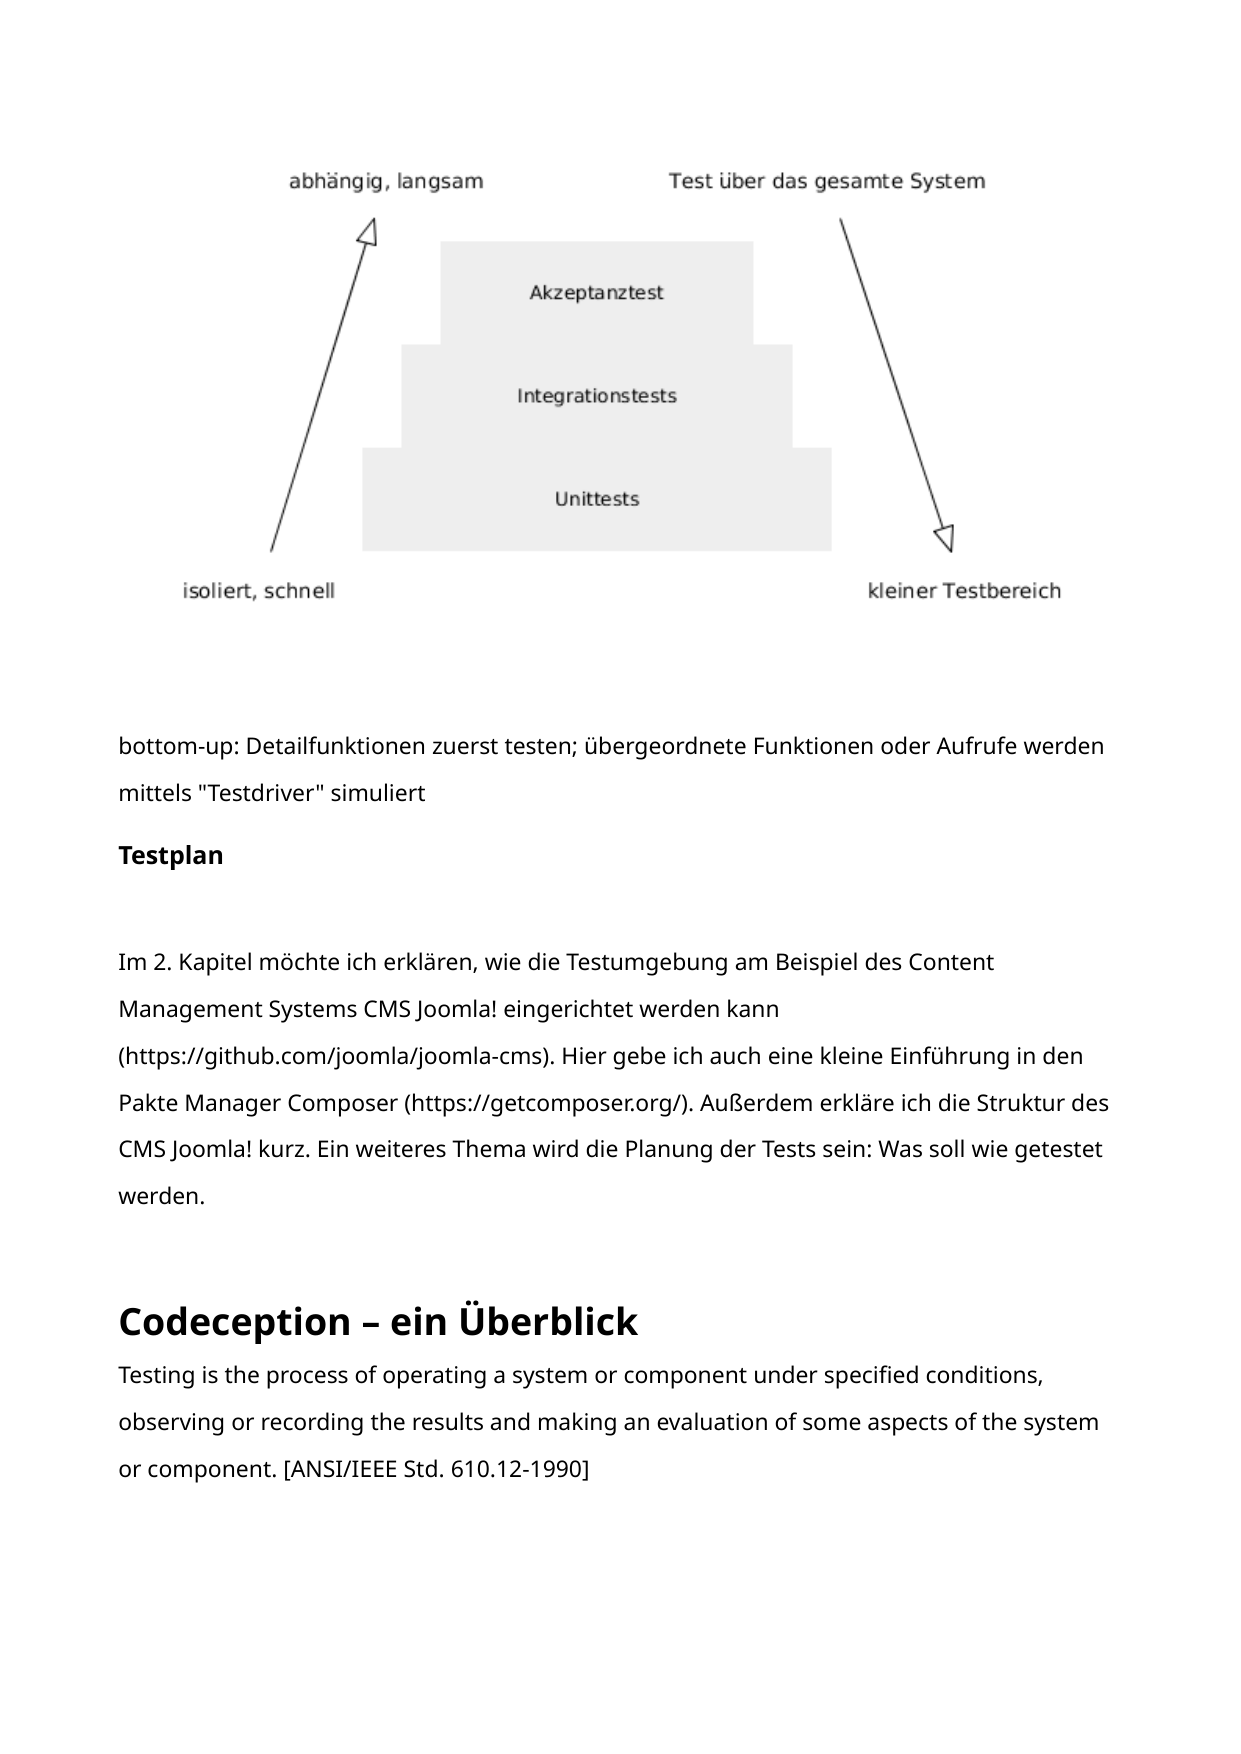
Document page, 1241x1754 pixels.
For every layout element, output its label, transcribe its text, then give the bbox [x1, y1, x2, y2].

text Im 2. Kapitel möchte ich erklären, wie die Testumgebung am Beispiel des Content Management Systems CMS Joomla! eingerichtet werden kann (https://github.com/joomla/joomla-cms). Hier gebe ich auch eine kleine Einführung in den Pakte Manager Composer (https://getcomposer.org/). Außerdem erkläre ich die Struktur des CMS Joomla! kurz. Ein weiteres Thema wird die Planung der Tests sein: Was soll wie getestet werden. [118, 946, 1122, 1212]
text bottom-up: Detailfunktionen zuerst testen; übergeordnete Funktionen oder Aufrufe werden mittels "Testdriver" simuliert [118, 729, 1122, 808]
text Testing is the process of operating a system or component under specified conditions, observing or recording the results and making an evaluation of some aspects of the system or component. [ANSI/IEEE Std. 610.12-1990] [118, 1359, 1122, 1484]
subtitle Testplan [118, 838, 1122, 872]
subtitle Codeception – ein Überblick [118, 1296, 1122, 1347]
picture [150, 118, 1090, 653]
